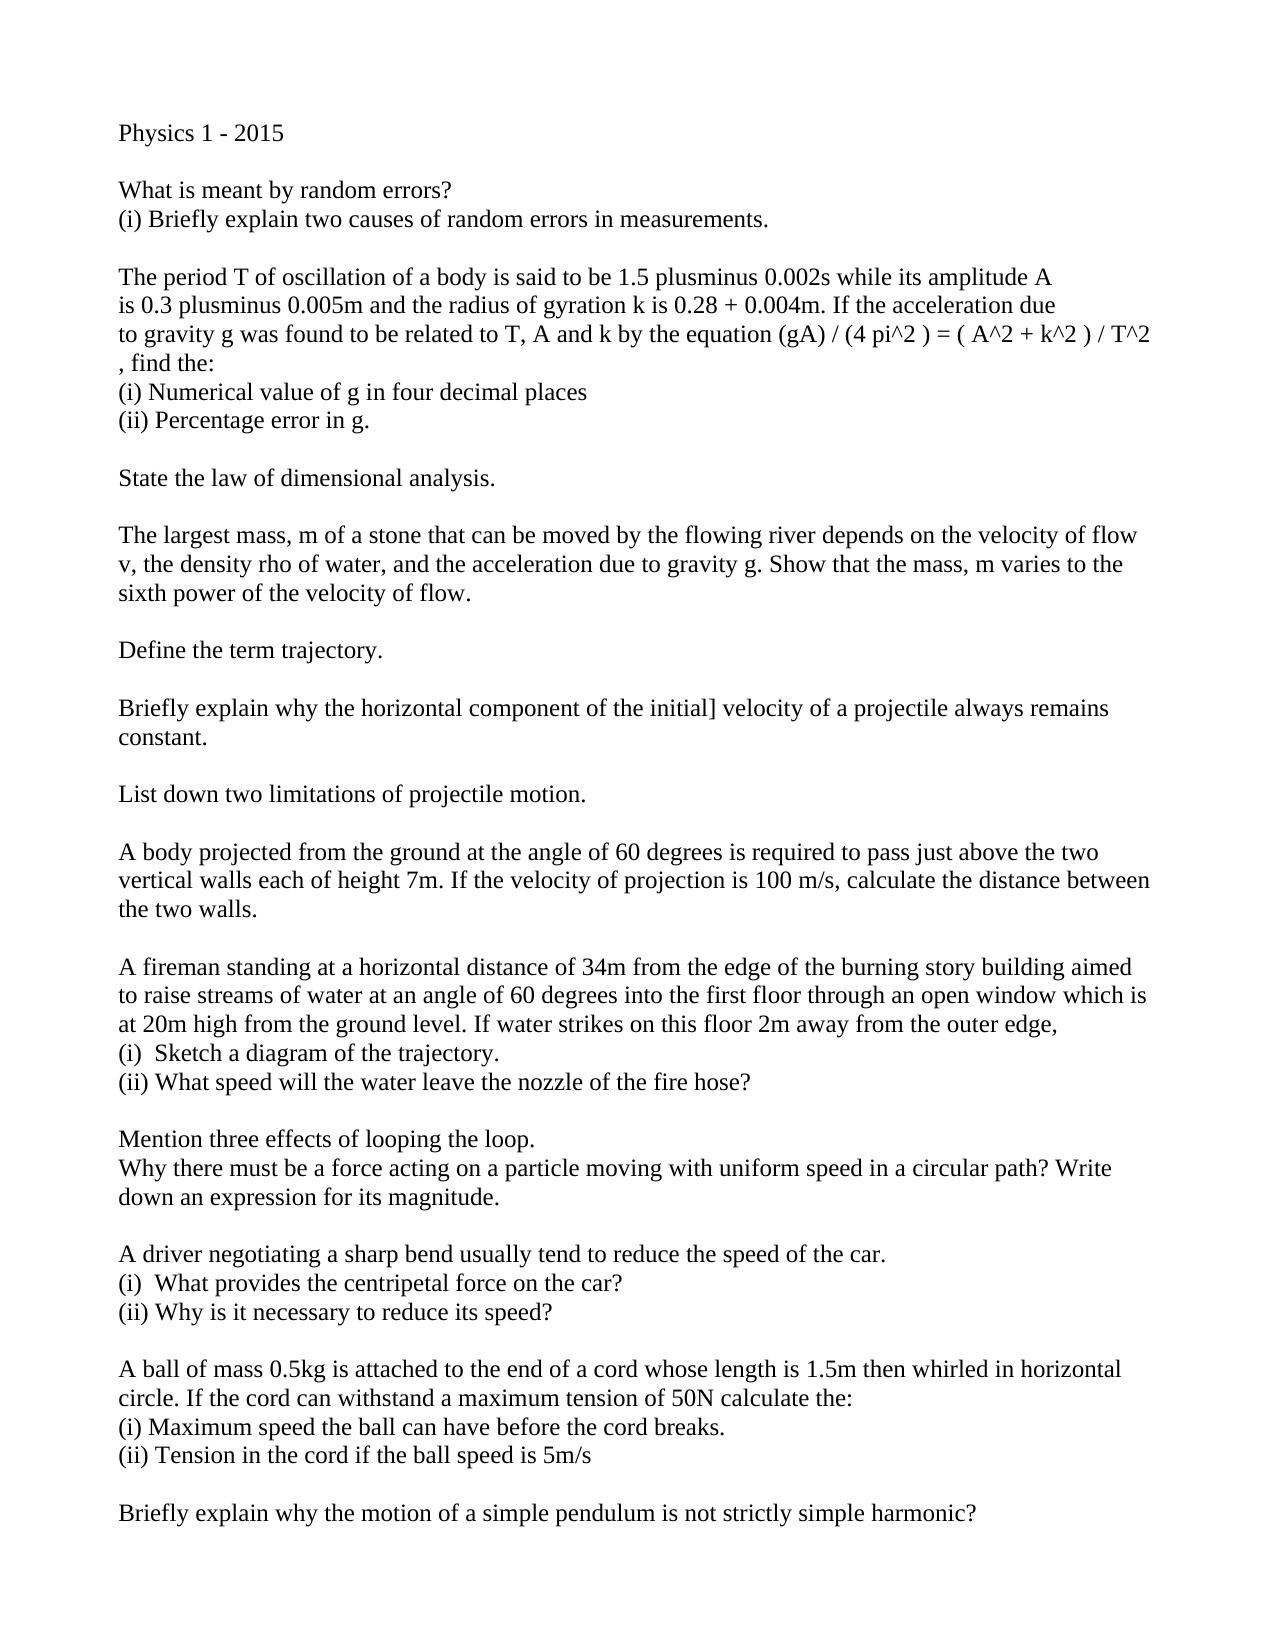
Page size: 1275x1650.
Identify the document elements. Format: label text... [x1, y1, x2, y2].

text to gravity g was found to be related to T, A and k by the equation (gA) / (4 pi^2 ) = ( A^2 + k^2 ) / T^2 , find the: [118, 319, 1157, 377]
text (ii) Percentage error in g. [118, 406, 1157, 434]
text A body projected from the ground at the angle of 60 degrees is required to pass just above the two vertical walls each of height 7m. If the velocity of projection is 100 m/s, calculate the distance between the two walls. [118, 837, 1157, 923]
text The largest mass, m of a stone that can be moved by the flowing river depends on the velocity of flow v, the density rho of water, and the acceleration due to gravity g. Show that the mass, m varies to the sixth power of the velocity of flow. [118, 521, 1157, 607]
text (i) What provides the centripetal force on the car? [118, 1268, 1157, 1297]
text (i) Sketch a diagram of the trajectory. [118, 1038, 1157, 1067]
text Define the term trajectory. [118, 636, 1157, 664]
text The period T of oscillation of a body is said to be 1.5 plusminus 0.002s while its amplitude A [118, 262, 1157, 291]
text What is meant by random errors? [118, 176, 1157, 204]
text Why there must be a force acting on a particle moving with uniform speed in a circular path? Write down an expression for its magnitude. [118, 1153, 1157, 1211]
text Briefly explain why the horizontal component of the initial] velocity of a projectile always remains constant. [118, 693, 1157, 751]
text is 0.3 plusminus 0.005m and the radius of gyration k is 0.28 + 0.004m. If the acceleration due [118, 291, 1157, 319]
text State the law of dimensional analysis. [118, 463, 1157, 492]
text List down two limitations of projectile motion. [118, 779, 1157, 808]
text (ii) What speed will the water leave the nozzle of the fire hose? [118, 1067, 1157, 1096]
text (ii) Tension in the cord if the ball speed is 5m/s [118, 1441, 1157, 1469]
text Physics 1 - 2015 [118, 118, 1157, 147]
text Mention three effects of looping the loop. [118, 1124, 1157, 1153]
text A fireman standing at a horizontal distance of 34m from the edge of the burning story building aimed to raise streams of water at an angle of 60 degrees into the first floor through an open window which is at 20m high from the ground level. If water strikes on this floor 2m away from the outer edge, [118, 952, 1157, 1038]
text (i) Briefly explain two causes of random errors in measurements. [118, 204, 1157, 233]
text A ball of mass 0.5kg is attached to the end of a cord whose length is 1.5m then whirled in horizontal circle. If the cord can withstand a maximum tension of 50N calculate the: [118, 1354, 1157, 1412]
text (i) Numerical value of g in four decimal places [118, 377, 1157, 406]
text A driver negotiating a sharp bend usually tend to reduce the speed of the car. [118, 1239, 1157, 1268]
text (ii) Why is it necessary to reduce its speed? [118, 1297, 1157, 1326]
text Briefly explain why the motion of a simple pendulum is not strictly simple harmonic? [118, 1498, 1157, 1527]
text (i) Maximum speed the ball can have before the cord breaks. [118, 1412, 1157, 1441]
